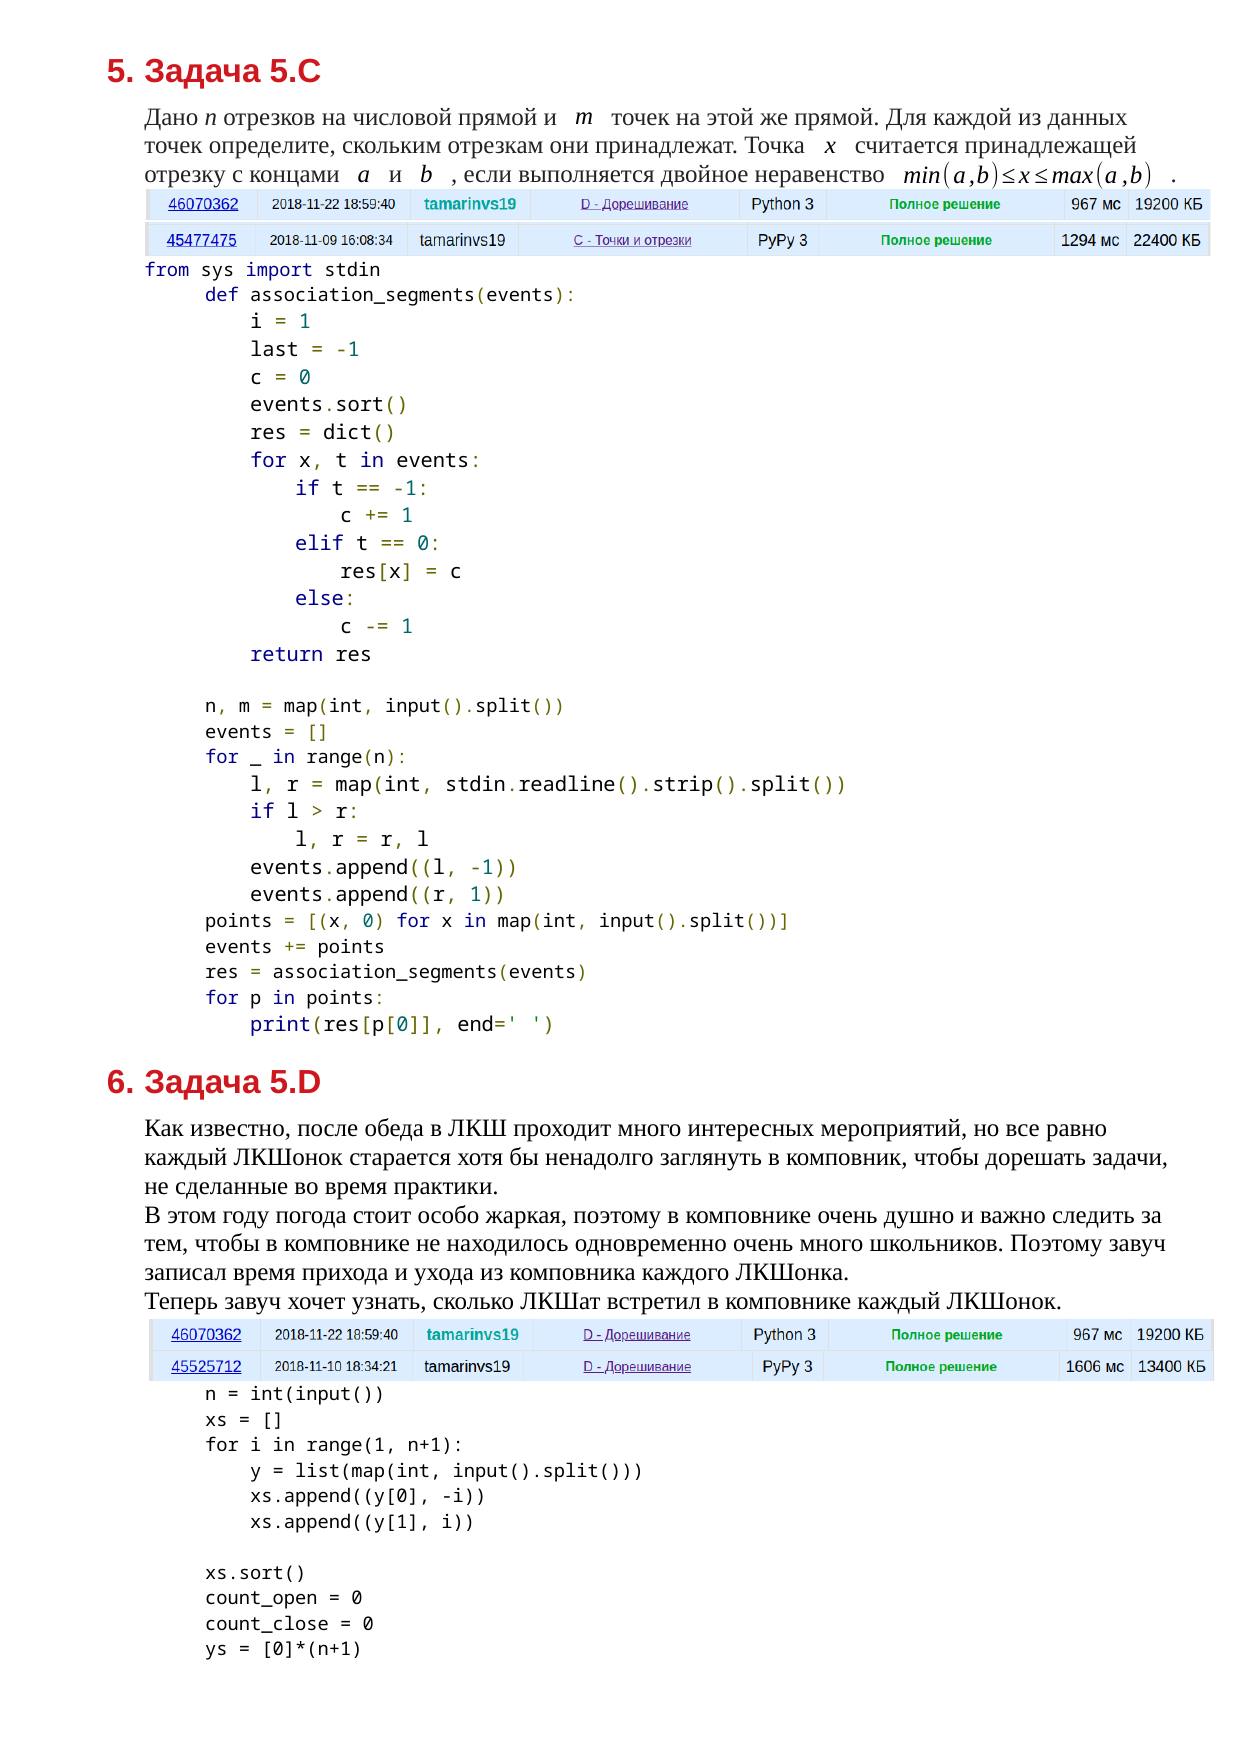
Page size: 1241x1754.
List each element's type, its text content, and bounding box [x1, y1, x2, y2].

text l, r = map(int, stdin.readline().strip().split()) [116, 769, 1138, 797]
text if t == -1: [116, 473, 1138, 501]
text for p in points: [116, 984, 1138, 1010]
list Теперь завуч хочет узнать, сколько ЛКШат встретил в комповнике каждый ЛКШонок. [107, 1286, 1186, 1315]
list Как известно, после обеда в ЛКШ проходит много интересных мероприятий, но все равно каждый ЛКШонок старается хотя бы ненадолго заглянуть в комповник, чтобы дорешать задачи, не сделанные во время практики. [107, 1113, 1186, 1200]
list Дано n отрезков на числовой прямой иточек на этой же прямой. Для каждой из данных точек определите, скольким отрезкам они принадлежат. Точкасчитается принадлежащей отрезку с концамии, если выполняется двойное неравенство. [107, 102, 1186, 190]
picture [145, 189, 1211, 220]
list from sys import stdin [107, 190, 1186, 281]
text n = int(input()) [116, 1315, 1138, 1406]
text ys = [0]*(n+1) [116, 1636, 1138, 1661]
subtitle Задача 5.С [107, 51, 1186, 89]
text return res [116, 639, 1138, 667]
text n, m = map(int, input().split()) [116, 693, 1138, 718]
text res[x] = c [116, 556, 1138, 584]
text events = [] [116, 718, 1138, 744]
text for i in range(1, n+1): [116, 1431, 1138, 1457]
picture [148, 1319, 1215, 1381]
subtitle Задача 5.D [107, 1063, 1186, 1101]
text c += 1 [116, 501, 1138, 529]
text count_open = 0 [116, 1584, 1138, 1610]
text def association_segments(events): [116, 281, 1138, 307]
picture [145, 222, 1211, 256]
text res = association_segments(events) [116, 959, 1138, 984]
text else: [116, 584, 1138, 612]
text c = 0 [116, 362, 1138, 390]
text xs.append((y[0], -i)) [116, 1482, 1138, 1508]
text xs = [] [116, 1406, 1138, 1431]
text xs.append((y[1], i)) [116, 1508, 1138, 1533]
text res = dict() [116, 418, 1138, 446]
text if l > r: [116, 797, 1138, 825]
text elif t == 0: [116, 529, 1138, 556]
list В этом году погода стоит особо жаркая, поэтому в комповнике очень душно и важно следить за тем, чтобы в комповнике не находилось одновременно очень много школьников. Поэтому завуч записал время прихода и ухода из комповника каждого ЛКШонка. [107, 1200, 1186, 1286]
text l, r = r, l [116, 825, 1138, 852]
text xs.sort() [116, 1559, 1138, 1584]
text events += points [116, 933, 1138, 959]
text c -= 1 [116, 612, 1138, 639]
text for x, t in events: [116, 446, 1138, 473]
text y = list(map(int, input().split())) [116, 1457, 1138, 1482]
text count_close = 0 [116, 1610, 1138, 1636]
text i = 1 [116, 307, 1138, 335]
text print(res[p[0]], end=' ') [116, 1010, 1138, 1038]
text events.append((l, -1)) [116, 852, 1138, 880]
text points = [(x, 0) for x in map(int, input().split())] [116, 908, 1138, 933]
text events.sort() [116, 390, 1138, 418]
text for _ in range(n): [116, 744, 1138, 769]
text events.append((r, 1)) [116, 880, 1138, 908]
text last = -1 [116, 335, 1138, 362]
